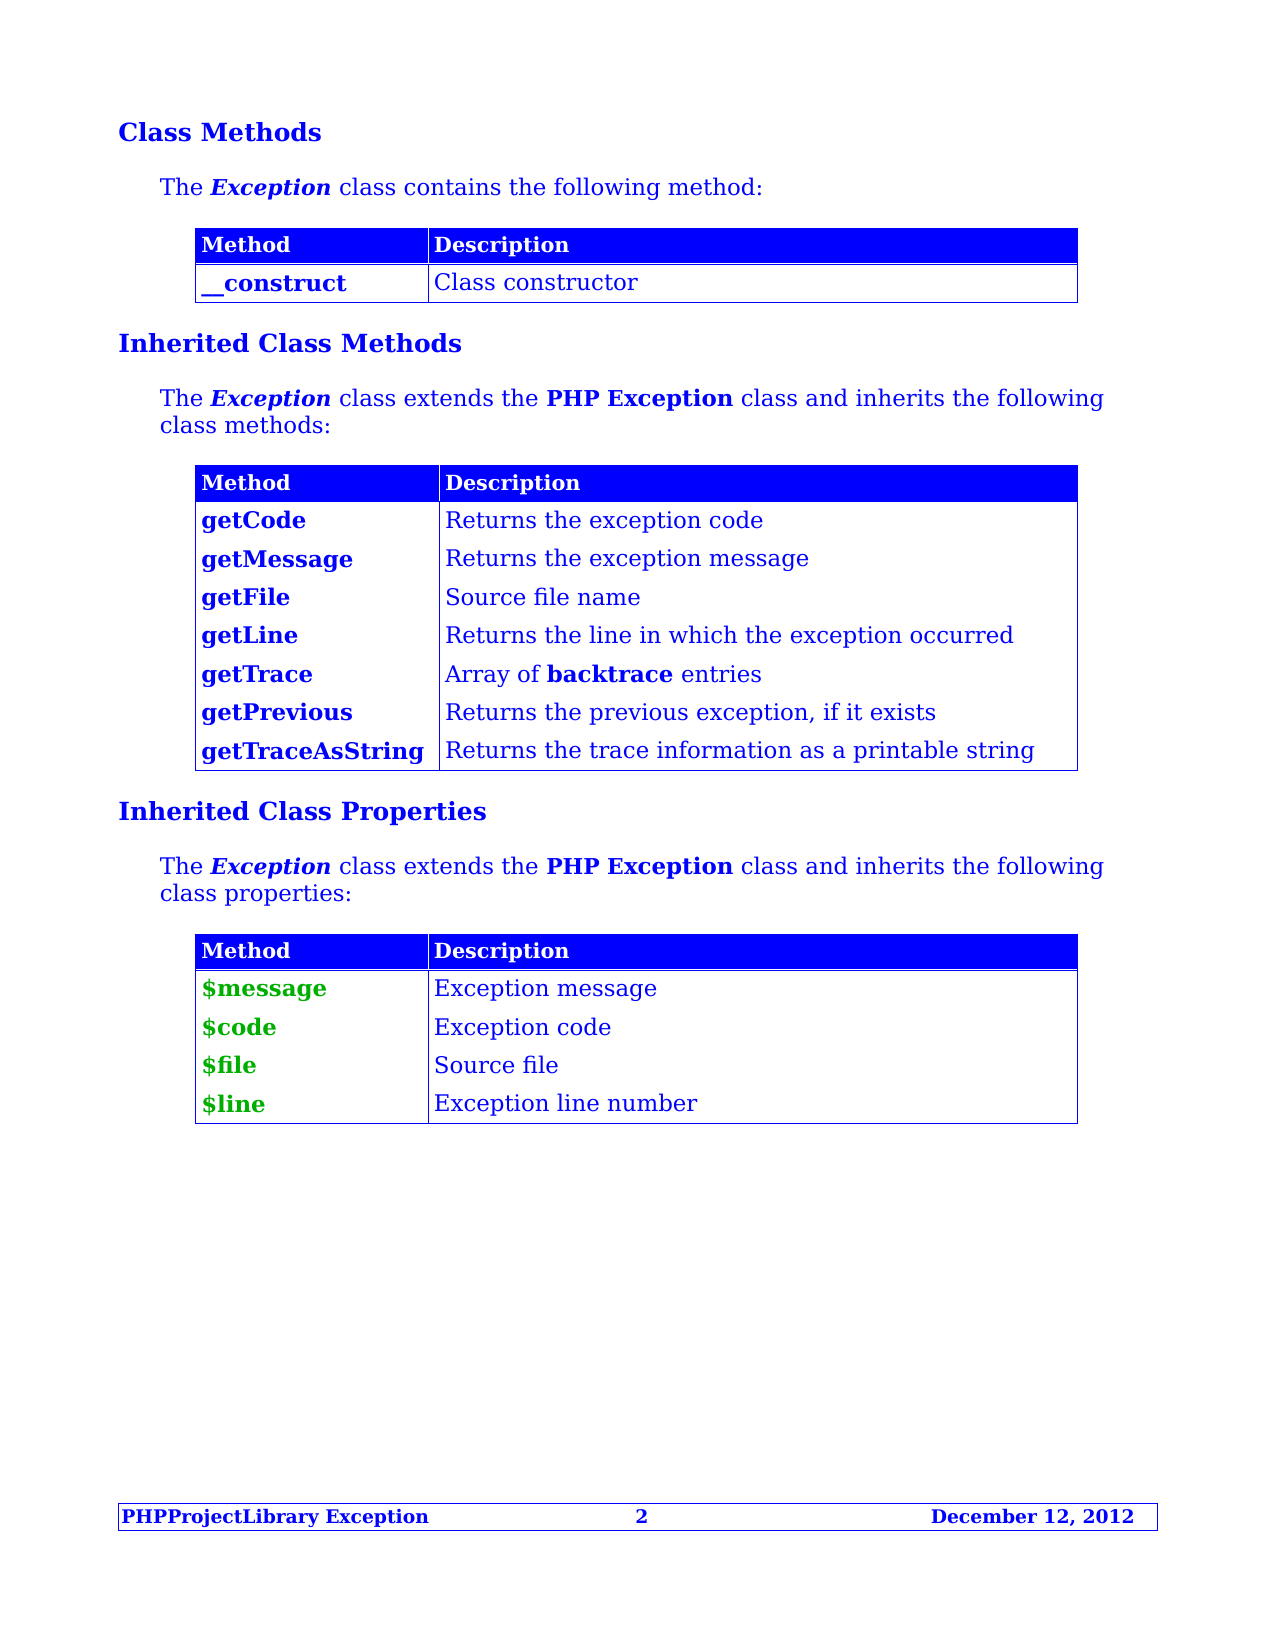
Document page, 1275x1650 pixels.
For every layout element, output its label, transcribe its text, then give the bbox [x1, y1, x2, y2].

table_header Description [429, 229, 1077, 263]
title Inherited Class Methods [118, 329, 1157, 358]
table_cell Exception line number [429, 1086, 1077, 1123]
text The Exception class extends the PHP Exception class and inherits the following class methods: [159, 385, 1157, 438]
text The Exception class extends the PHP Exception class and inherits the following class properties: [159, 853, 1157, 907]
table_cell Source file [429, 1047, 1077, 1085]
table_cell Array of backtrace entries [440, 656, 1077, 693]
table_cell $message [196, 971, 428, 1008]
table_header Method [196, 229, 428, 263]
table_header Description [440, 466, 1077, 501]
table_cell Exception code [429, 1009, 1077, 1046]
table_header Method [196, 466, 439, 501]
title Inherited Class Properties [118, 797, 1157, 826]
table_cell Exception message [429, 971, 1077, 1008]
table_header Method [196, 935, 428, 969]
table_cell Source file name [440, 579, 1077, 616]
table_cell Returns the exception message [440, 541, 1077, 578]
table_cell $file [196, 1047, 428, 1085]
table_cell getTraceAsString [196, 733, 439, 770]
table_cell Returns the exception code [440, 502, 1077, 539]
table_header Description [429, 935, 1077, 969]
table_cell getPrevious [196, 695, 439, 732]
table_cell getLine [196, 617, 439, 655]
table_cell getMessage [196, 541, 439, 578]
text The Exception class contains the following method: [159, 174, 1157, 201]
table_cell $line [196, 1086, 428, 1123]
table_cell Returns the line in which the exception occurred [440, 617, 1077, 655]
table_cell Class constructor [429, 265, 1077, 302]
table_cell getTrace [196, 656, 439, 693]
title Class Methods [118, 118, 1157, 147]
table_cell getCode [196, 502, 439, 539]
table_cell Returns the trace information as a printable string [440, 733, 1077, 770]
table_cell $code [196, 1009, 428, 1046]
table_cell __construct [196, 265, 428, 302]
table_cell getFile [196, 579, 439, 616]
table_cell Returns the previous exception, if it exists [440, 695, 1077, 732]
